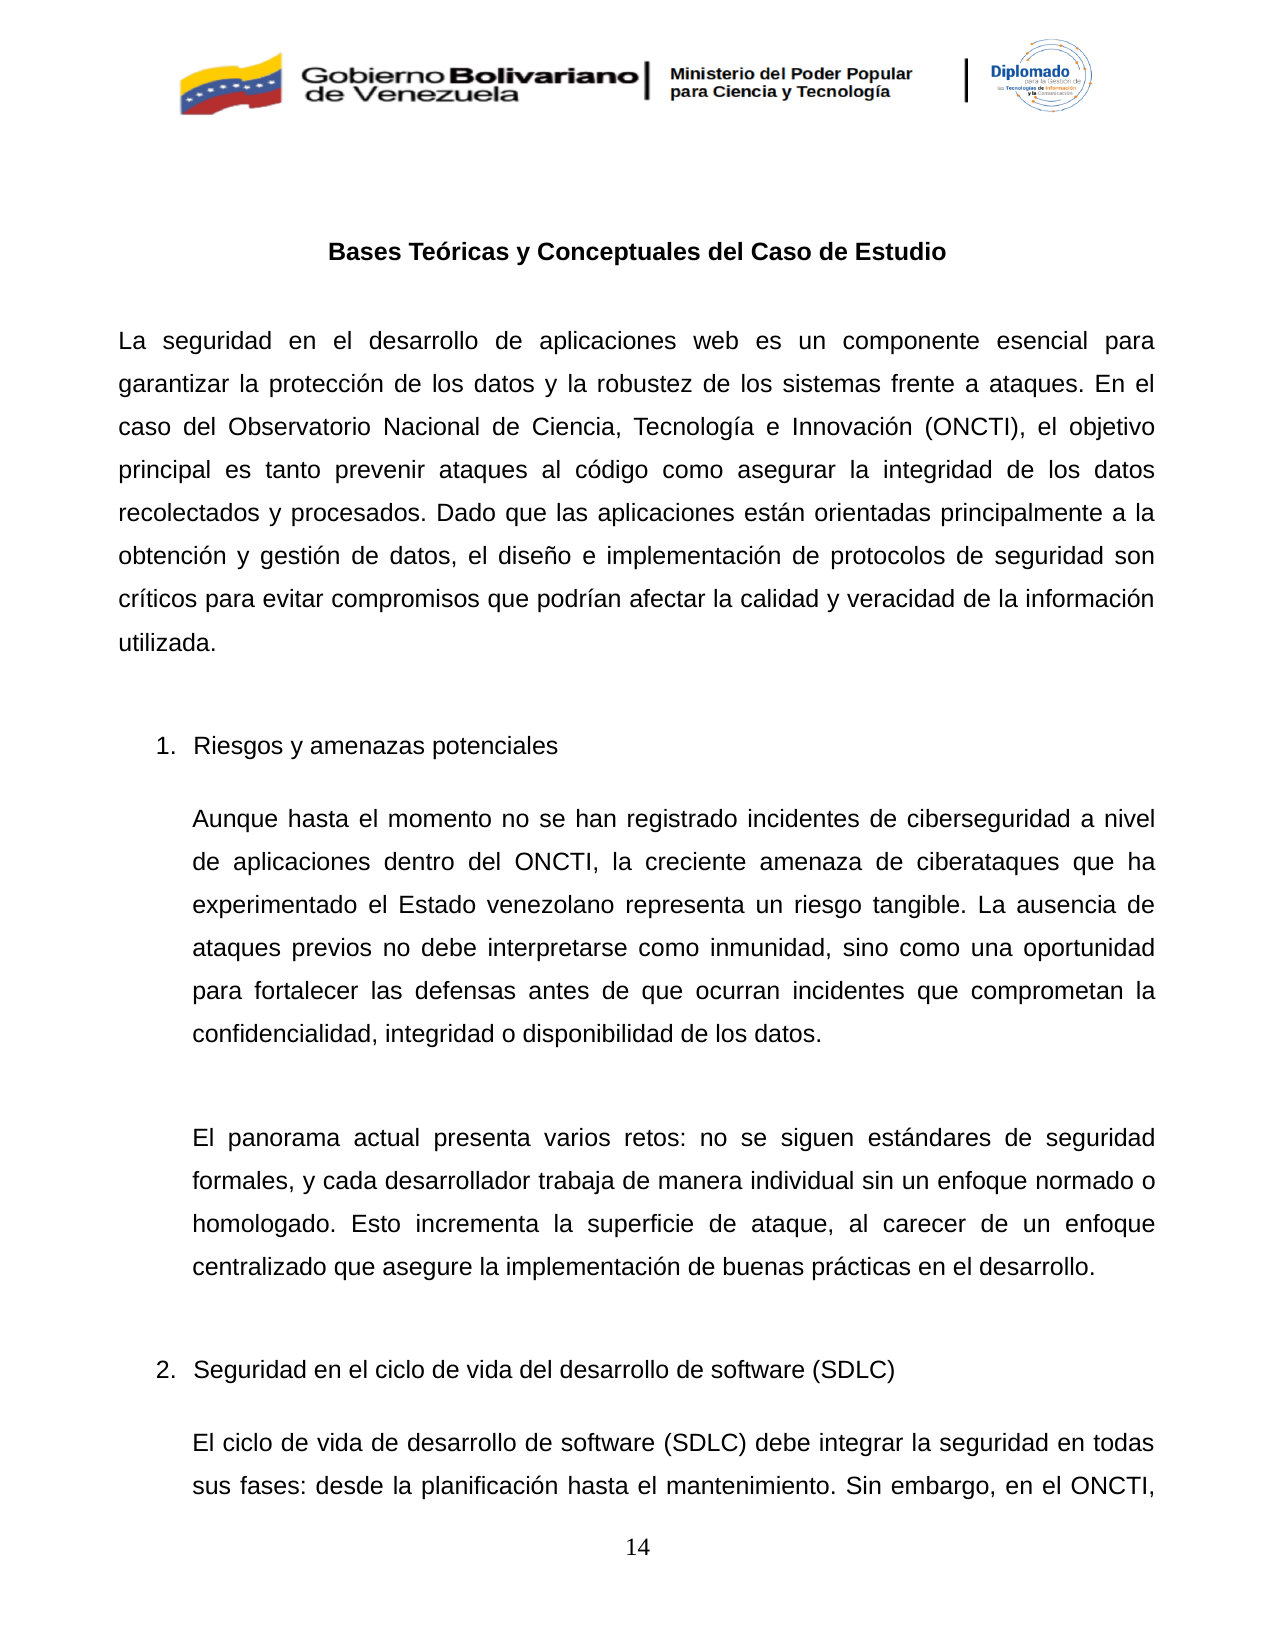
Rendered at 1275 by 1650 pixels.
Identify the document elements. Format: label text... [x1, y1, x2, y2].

list Riesgos y amenazas potenciales [156, 731, 1157, 759]
text La seguridad en el desarrollo de aplicaciones web es un componente esencial para garantizar la protección de los datos y la robustez de los sistemas frente a ataques. En el caso del Observatorio Nacional de Ciencia, Tecnología e Innovación (ONCTI), el objetivo principal es tanto prevenir ataques al código como asegurar la integridad de los datos recolectados y procesados. Dado que las aplicaciones están orientadas principalmente a la obtención y gestión de datos, el diseño e implementación de protocolos de seguridad son críticos para evitar compromisos que podrían afectar la calidad y veracidad de la información utilizada. [118, 326, 1157, 656]
list Seguridad en el ciclo de vida del desarrollo de software (SDLC) [156, 1355, 1157, 1384]
text Aunque hasta el momento no se han registrado incidentes de ciberseguridad a nivel de aplicaciones dentro del ONCTI, la creciente amenaza de ciberataques que ha experimentado el Estado venezolano representa un riesgo tangible. La ausencia de ataques previos no debe interpretarse como inmunidad, sino como una oportunidad para fortalecer las defensas antes de que ocurran incidentes que comprometan la confidencialidad, integridad o disponibilidad de los datos. [192, 804, 1157, 1048]
text El ciclo de vida de desarrollo de software (SDLC) debe integrar la seguridad en todas sus fases: desde la planificación hasta el mantenimiento. Sin embargo, en el ONCTI, [192, 1428, 1157, 1500]
text Bases Teóricas y Conceptuales del Caso de Estudio [118, 237, 1157, 266]
text El panorama actual presenta varios retos: no se siguen estándares de seguridad formales, y cada desarrollador trabaja de manera individual sin un enfoque normado o homologado. Esto incrementa la superficie de ataque, al carecer de un enfoque centralizado que asegure la implementación de buenas prácticas en el desarrollo. [192, 1122, 1157, 1281]
